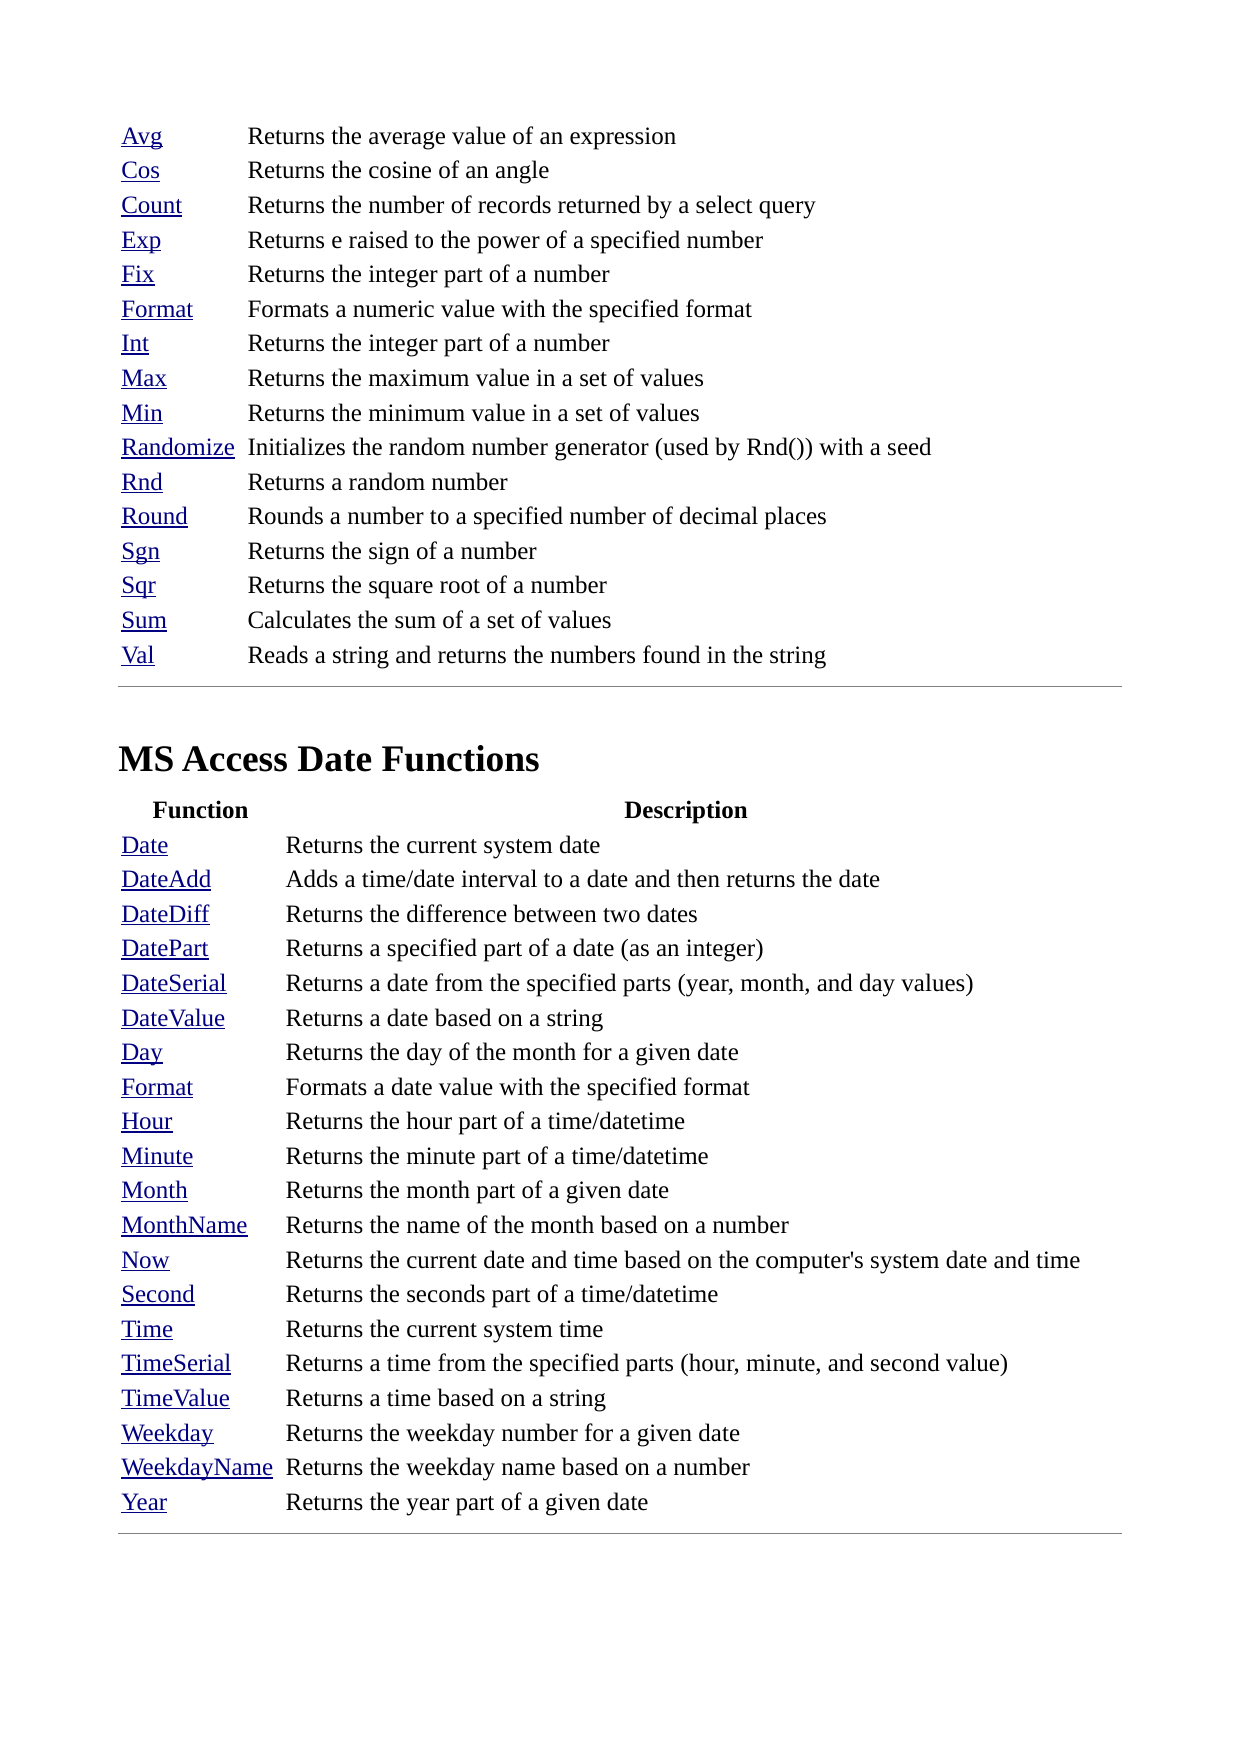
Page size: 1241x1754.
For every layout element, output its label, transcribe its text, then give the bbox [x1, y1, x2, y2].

table_cell Round [118, 499, 244, 533]
table_cell Returns the current system date [283, 827, 1089, 861]
table_cell Sqr [118, 568, 244, 602]
table_cell MonthName [118, 1207, 282, 1242]
table_cell Exp [118, 222, 244, 256]
table_cell Returns a random number [244, 464, 941, 498]
table_cell Hour [118, 1104, 282, 1138]
table_cell Fix [118, 256, 244, 291]
table_cell TimeValue [118, 1380, 282, 1415]
table_cell Returns the sign of a number [244, 533, 941, 568]
table_cell Returns the weekday number for a given date [283, 1415, 1089, 1449]
table_cell Min [118, 395, 244, 429]
table_cell Formats a date value with the specified format [283, 1069, 1089, 1103]
table_cell Returns a date based on a string [283, 1000, 1089, 1034]
table_cell Returns the number of records returned by a select query [244, 187, 941, 222]
table_cell Format [118, 1069, 282, 1103]
table_cell Returns the month part of a given date [283, 1173, 1089, 1207]
table_cell Returns the minute part of a time/datetime [283, 1138, 1089, 1173]
table_cell Returns a specified part of a date (as an integer) [283, 931, 1089, 965]
table_cell Avg [118, 118, 244, 153]
table_cell Returns the minimum value in a set of values [244, 395, 941, 429]
table_cell DateValue [118, 1000, 282, 1034]
table_cell DateSerial [118, 965, 282, 1000]
table_cell Count [118, 187, 244, 222]
table_cell DatePart [118, 931, 282, 965]
table_cell Month [118, 1173, 282, 1207]
table_cell Date [118, 827, 282, 861]
table_cell Returns the hour part of a time/datetime [283, 1104, 1089, 1138]
table_cell Val [118, 637, 244, 671]
table_cell Rounds a number to a specified number of decimal places [244, 499, 941, 533]
subtitle MS Access Date Functions [118, 737, 1122, 780]
table_cell Max [118, 360, 244, 395]
table_cell Sum [118, 602, 244, 637]
table_cell Now [118, 1242, 282, 1276]
table_cell Sgn [118, 533, 244, 568]
table_cell Returns a date from the specified parts (year, month, and day values) [283, 965, 1089, 1000]
table_header Function [118, 792, 282, 827]
table_cell Returns the maximum value in a set of values [244, 360, 941, 395]
table_cell Second [118, 1276, 282, 1311]
table_cell Returns the seconds part of a time/datetime [283, 1276, 1089, 1311]
table_cell Returns the integer part of a number [244, 256, 941, 291]
table_cell Initializes the random number generator (used by Rnd()) with a seed [244, 429, 941, 464]
table_cell TimeSerial [118, 1346, 282, 1380]
table_cell Reads a string and returns the numbers found in the string [244, 637, 941, 671]
table_cell Year [118, 1484, 282, 1518]
table_cell Returns the current system time [283, 1311, 1089, 1346]
table_cell Format [118, 291, 244, 326]
table_cell Returns the average value of an expression [244, 118, 941, 153]
table_cell Cos [118, 153, 244, 187]
table_cell Returns a time from the specified parts (hour, minute, and second value) [283, 1346, 1089, 1380]
table_cell Returns the square root of a number [244, 568, 941, 602]
table_cell Returns the day of the month for a given date [283, 1034, 1089, 1069]
table_cell Returns the integer part of a number [244, 326, 941, 360]
table_cell Rnd [118, 464, 244, 498]
table_cell Minute [118, 1138, 282, 1173]
table_cell Randomize [118, 429, 244, 464]
table_cell Int [118, 326, 244, 360]
table_cell Weekday [118, 1415, 282, 1449]
table_cell DateAdd [118, 861, 282, 896]
table_cell Returns e raised to the power of a specified number [244, 222, 941, 256]
table_cell WeekdayName [118, 1449, 282, 1484]
table_cell Formats a numeric value with the specified format [244, 291, 941, 326]
table_cell DateDiff [118, 896, 282, 931]
table_cell Returns the year part of a given date [283, 1484, 1089, 1518]
table_cell Returns the weekday name based on a number [283, 1449, 1089, 1484]
table_cell Returns the name of the month based on a number [283, 1207, 1089, 1242]
table_cell Returns a time based on a string [283, 1380, 1089, 1415]
table_cell Returns the cosine of an angle [244, 153, 941, 187]
table_cell Day [118, 1034, 282, 1069]
table_cell Returns the current date and time based on the computer's system date and time [283, 1242, 1089, 1276]
table_cell Adds a time/date interval to a date and then returns the date [283, 861, 1089, 896]
table_cell Returns the difference between two dates [283, 896, 1089, 931]
table_header Description [283, 792, 1089, 827]
table_cell Calculates the sum of a set of values [244, 602, 941, 637]
table_cell Time [118, 1311, 282, 1346]
